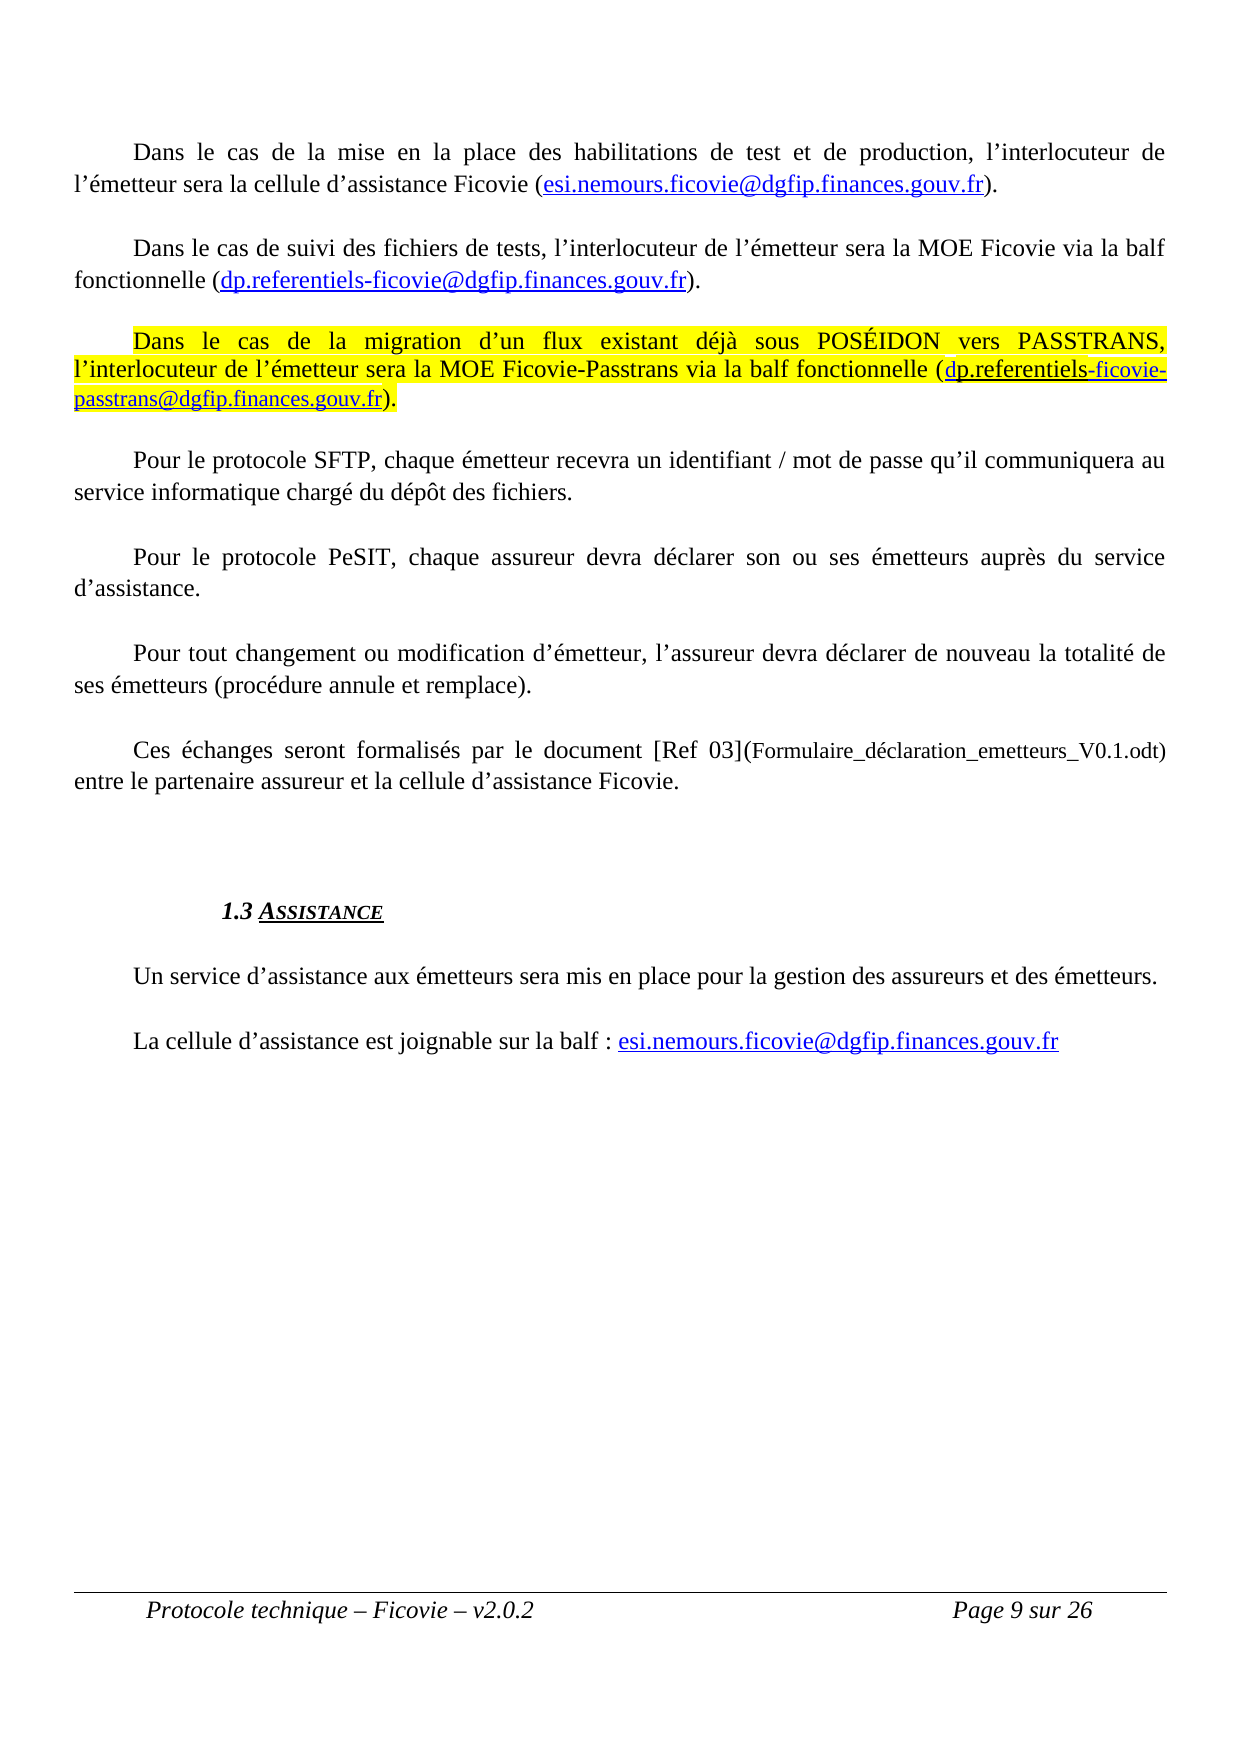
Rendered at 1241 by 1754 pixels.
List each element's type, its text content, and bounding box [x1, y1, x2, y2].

text Pour le protocole PeSIT, chaque assureur devra déclarer son ou ses émetteurs auprès du service d’assistance. [74, 542, 1167, 602]
text Un service d’assistance aux émetteurs sera mis en place pour la gestion des assureurs et des émetteurs. [74, 961, 1167, 990]
text Ces échanges seront formalisés par le document [Ref 03](Formulaire_déclaration_emetteurs_V0.1.odt) entre le partenaire assureur et la cellule d’assistance Ficovie. [74, 735, 1167, 795]
text Pour tout changement ou modification d’émetteur, l’assureur devra déclarer de nouveau la totalité de ses émetteurs (procédure annule et remplace). [74, 638, 1167, 699]
text Dans le cas de suivi des fichiers de tests, l’interlocuteur de l’émetteur sera la MOE Ficovie via la balf fonctionnelle (dp.referentiels-ficovie@dgfip.finances.gouv.fr). [74, 233, 1167, 294]
text Dans le cas de la mise en la place des habilitations de test et de production, l’interlocuteur de l’émetteur sera la cellule d’assistance Ficovie (esi.nemours.ficovie@dgfip.finances.gouv.fr). [74, 137, 1167, 197]
text Pour le protocole SFTP, chaque émetteur recevra un identifiant / mot de passe qu’il communiquera au service informatique chargé du dépôt des fichiers. [74, 445, 1167, 506]
text Dans le cas de la migration d’un flux existant déjà sous POSÉIDON vers PASSTRANS, l’interlocuteur de l’émetteur sera la MOE Ficovie-Passtrans via la balf fonctionnelle (dp.referentiels-ficovie-passtrans@dgfip.finances.gouv.fr). [74, 326, 1167, 412]
subtitle Assistance [221, 896, 1167, 925]
text La cellule d’assistance est joignable sur la balf : esi.nemours.ficovie@dgfip.finances.gouv.fr [74, 1026, 1167, 1055]
